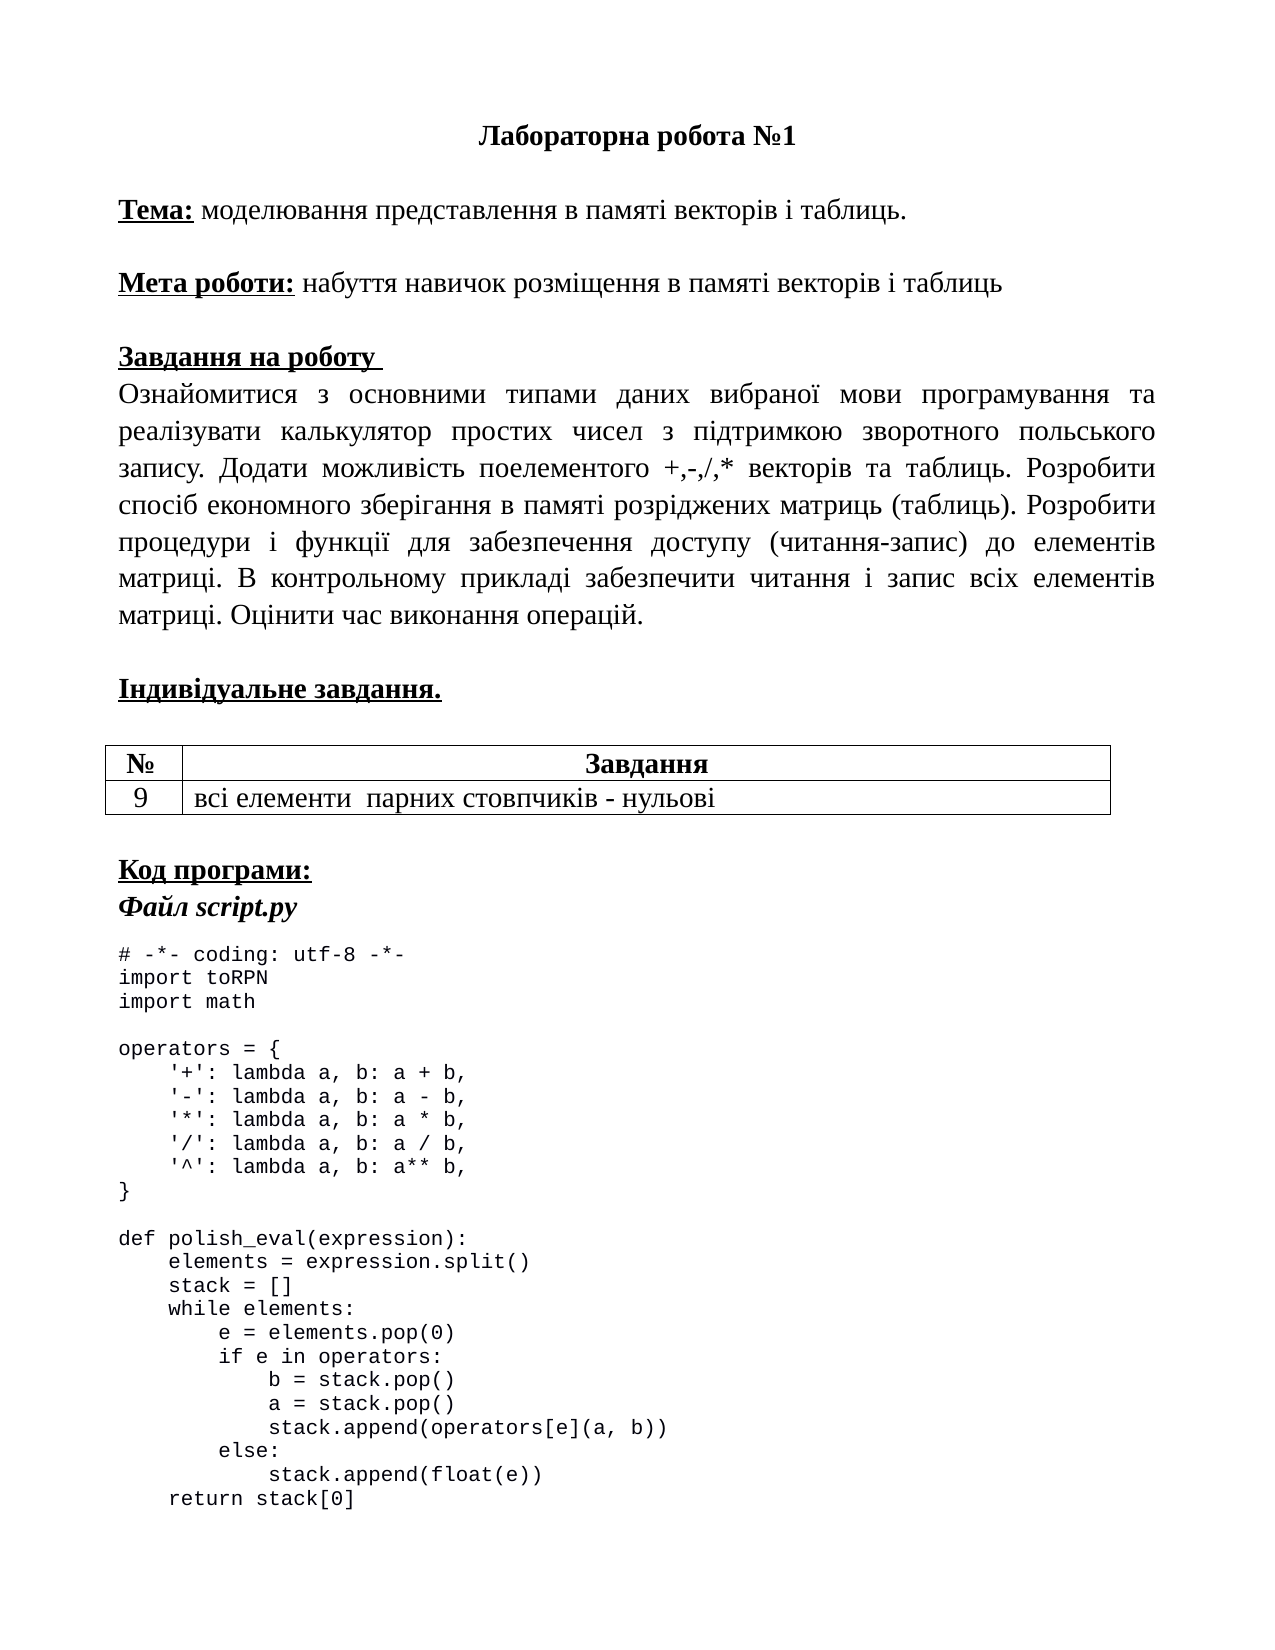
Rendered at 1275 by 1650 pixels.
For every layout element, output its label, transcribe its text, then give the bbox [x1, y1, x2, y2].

text e = elements.pop(0) [118, 1322, 1157, 1346]
text return stack[0] [118, 1488, 1157, 1511]
text elements = expression.split() [118, 1251, 1157, 1275]
text Завдання на роботу [118, 339, 1157, 373]
text if e in operators: [118, 1346, 1157, 1369]
text '^': lambda a, b: a** b, [118, 1157, 1157, 1180]
table_cell всі елементи парних стовпчиків - нульові [183, 781, 1110, 814]
text # -*- coding: utf-8 -*- [118, 944, 1157, 967]
text stack = [] [118, 1275, 1157, 1298]
text b = stack.pop() [118, 1369, 1157, 1393]
text '/': lambda a, b: a / b, [118, 1133, 1157, 1157]
text else: [118, 1440, 1157, 1464]
text Файл script.py [118, 889, 1157, 922]
text operators = { [118, 1038, 1157, 1062]
text } [118, 1180, 1157, 1204]
table_cell 9 [106, 781, 182, 814]
text import toRPN [118, 967, 1157, 991]
text Мета роботи: набуття навичок розміщення в памяті векторів і таблиць [118, 266, 1157, 299]
text def polish_eval(expression): [118, 1227, 1157, 1251]
text '*': lambda a, b: a * b, [118, 1109, 1157, 1133]
text Лабораторна робота №1 [118, 118, 1157, 152]
text import math [118, 991, 1157, 1015]
text '-': lambda a, b: a - b, [118, 1086, 1157, 1109]
text Індивідуальне завдання. [118, 671, 1157, 705]
text Код програми: [118, 852, 1157, 886]
text '+': lambda a, b: a + b, [118, 1062, 1157, 1086]
text stack.append(float(e)) [118, 1464, 1157, 1488]
text Ознайомитися з основними типами даних вибраної мови програмування та реалізувати калькулятор простих чисел з підтримкою зворотного польського запису. Додати можливість поелементого +,-,/,* векторів та таблиць. Розробити спосіб економного зберігання в памяті розріджених матриць (таблиць). Розробити процедури і функції для забезпечення доступу (читання-запис) до елементів матриці. В контрольному прикладі забезпечити читання і запис всіх елементів матриці. Оцінити час виконання операцій. [118, 376, 1157, 631]
text stack.append(operators[e](a, b)) [118, 1417, 1157, 1440]
text while elements: [118, 1298, 1157, 1322]
table_header № [106, 746, 182, 779]
text Тема: моделювання представлення в памяті векторів і таблиць. [118, 192, 1157, 225]
text a = stack.pop() [118, 1393, 1157, 1417]
table_header Завдання [183, 746, 1110, 779]
